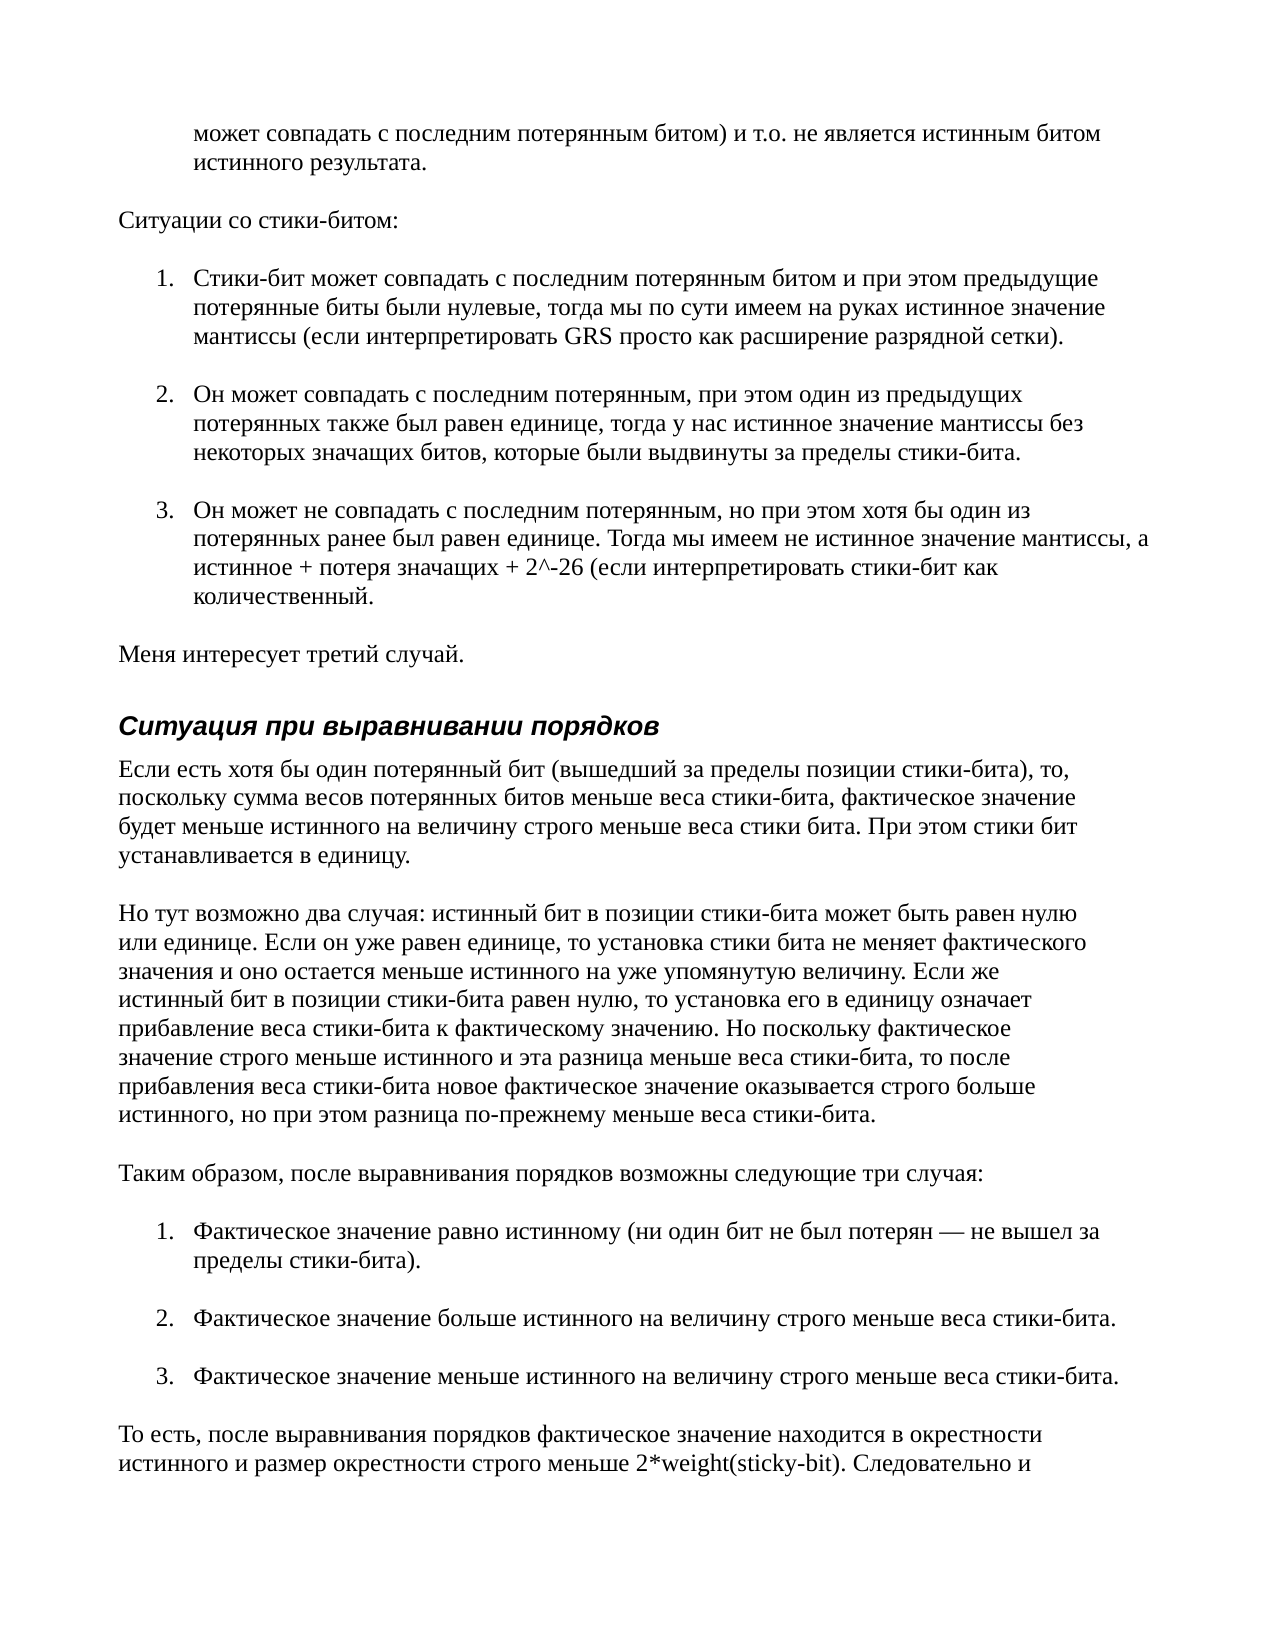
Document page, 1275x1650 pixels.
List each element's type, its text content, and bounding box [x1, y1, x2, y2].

list Фактическое значение больше истинного на величину строго меньше веса стики-бита. [156, 1303, 1157, 1332]
text То есть, после выравнивания порядков фактическое значение находится в окрестности истинного и размер окрестности строго меньше 2*weight(sticky-bit). Следовательно и [118, 1419, 1098, 1477]
list Он может совпадать с последним потерянным, при этом один из предыдущих потерянных также был равен единице, тогда у нас истинное значение мантиссы без некоторых значащих битов, которые были выдвинуты за пределы стики-бита. [156, 379, 1157, 465]
text Ситуации со стики-битом: [118, 205, 1098, 234]
text Таким образом, после выравнивания порядков возможны следующие три случая: [118, 1158, 1098, 1186]
list Фактическое значение меньше истинного на величину строго меньше веса стики-бита. [156, 1361, 1157, 1390]
list может совпадать с последним потерянным битом) и т.о. не является истинным битом истинного результата. [156, 118, 1157, 176]
list Фактическое значение равно истинному (ни один бит не был потерян — не вышел за пределы стики-бита). [156, 1216, 1157, 1273]
subtitle Ситуация при выравнивании порядков [118, 710, 1157, 741]
text Но тут возможно два случая: истинный бит в позиции стики-бита может быть равен нулю или единице. Если он уже равен единице, то установка стики бита не меняет фактического значения и оно остается меньше истинного на уже упомянутую величину. Если же истинный бит в позиции стики-бита равен нулю, то установка его в единицу означает прибавление веса стики-бита к фактическому значению. Но поскольку фактическое значение строго меньше истинного и эта разница меньше веса стики-бита, то после прибавления веса стики-бита новое фактическое значение оказывается строго больше истинного, но при этом разница по-прежнему меньше веса стики-бита. [118, 898, 1098, 1128]
list Он может не совпадать с последним потерянным, но при этом хотя бы один из потерянных ранее был равен единице. Тогда мы имеем не истинное значение мантиссы, а истинное + потеря значащих + 2^-26 (если интерпретировать стики-бит как количественный. [156, 495, 1157, 610]
list Меня интересует третий случай. [118, 639, 1098, 668]
text Если есть хотя бы один потерянный бит (вышедший за пределы позиции стики-бита), то, поскольку сумма весов потерянных битов меньше веса стики-бита, фактическое значение будет меньше истинного на величину строго меньше веса стики бита. При этом стики бит устанавливается в единицу. [118, 754, 1098, 869]
list Стики-бит может совпадать с последним потерянным битом и при этом предыдущие потерянные биты были нулевые, тогда мы по сути имеем на руках истинное значение мантиссы (если интерпретировать GRS просто как расширение разрядной сетки). [156, 263, 1157, 349]
